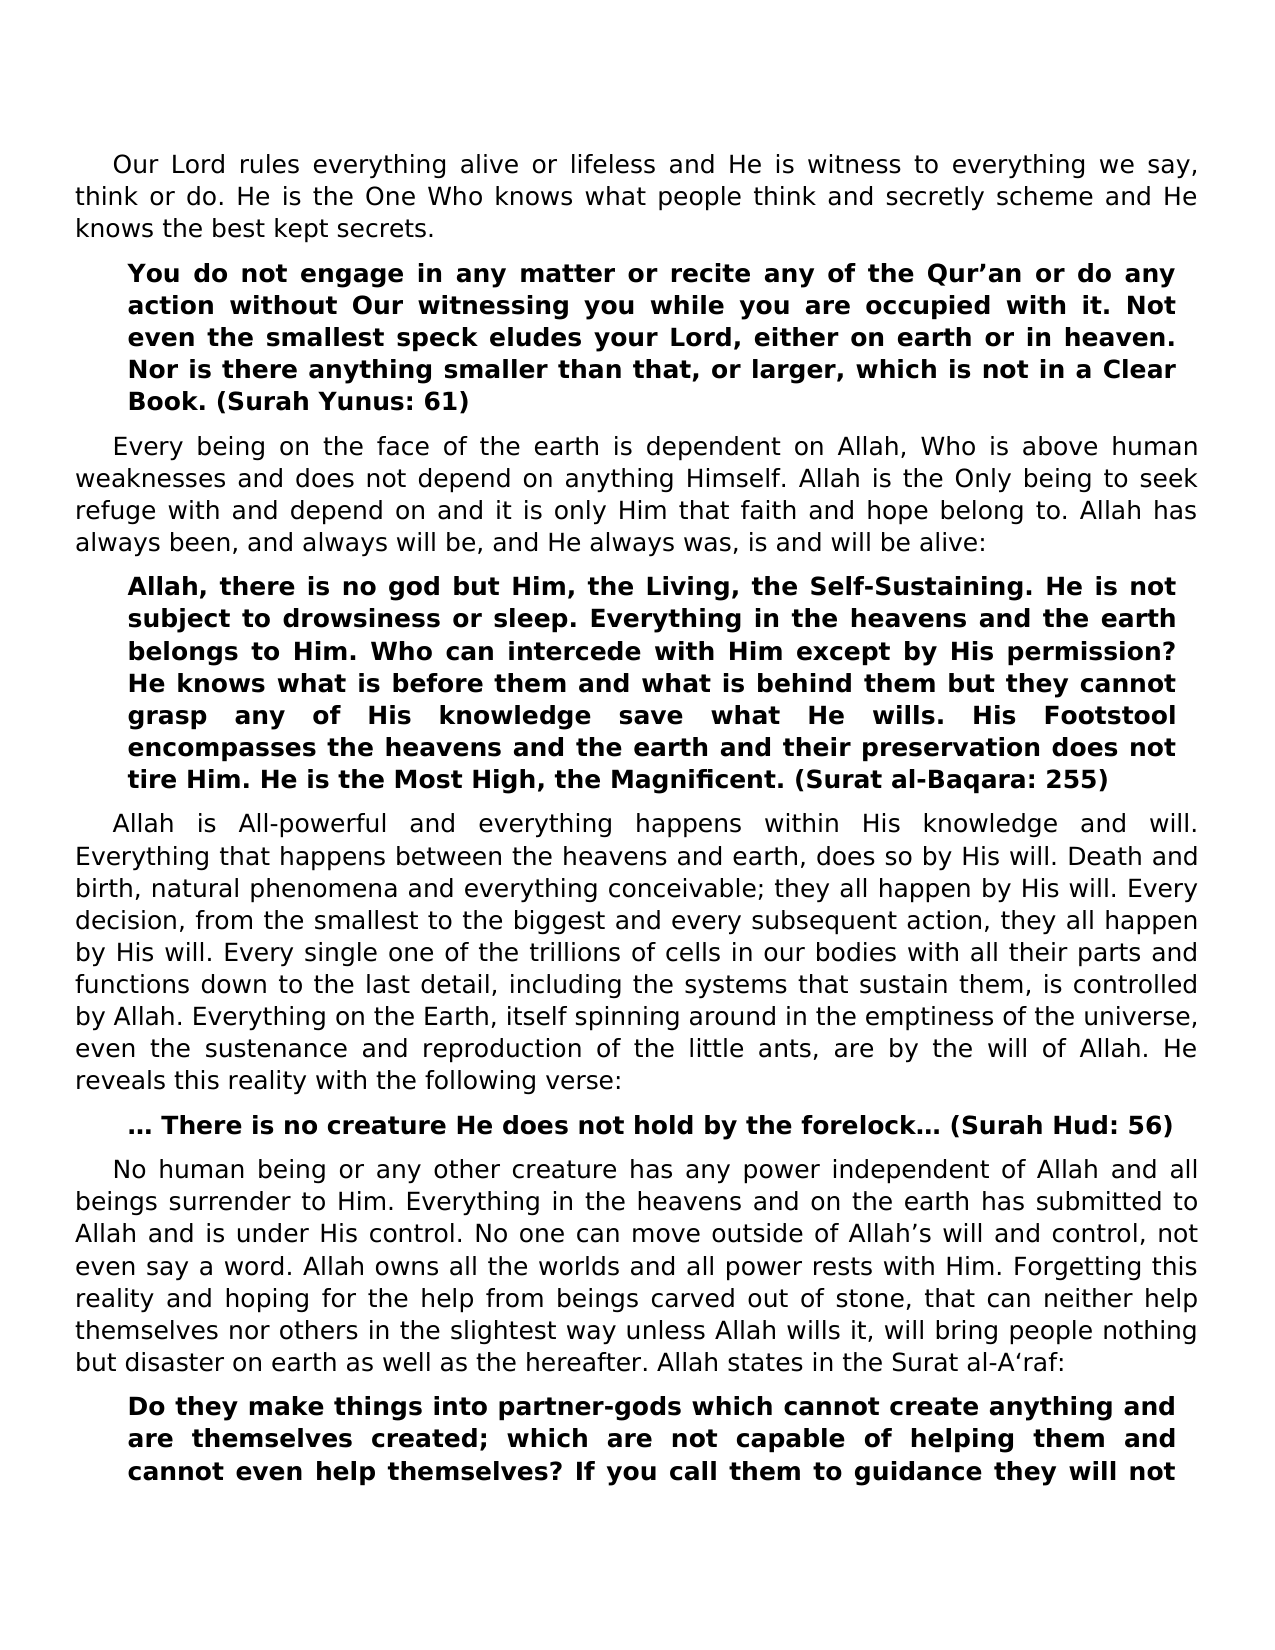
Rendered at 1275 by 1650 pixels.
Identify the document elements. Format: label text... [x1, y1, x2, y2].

text You do not engage in any matter or recite any of the Qur’an or do any action without Our witnessing you while you are occupied with it. Not even the smallest speck eludes your Lord, either on earth or in heaven. Nor is there anything smaller than that, or larger, which is not in a Clear Book. (Surah Yunus: 61) [127, 259, 1177, 416]
text Allah, there is no god but Him, the Living, the Self-Sustaining. He is not subject to drowsiness or sleep. Everything in the heavens and the earth belongs to Him. Who can intercede with Him except by His permission? He knows what is before them and what is behind them but they cannot grasp any of His knowledge save what He wills. His Footstool encompasses the heavens and the earth and their preservation does not tire Him. He is the Most High, the Magnificent. (Surat al-Baqara: 255) [127, 572, 1177, 794]
text Allah is All-powerful and everything happens within His knowledge and will. Everything that happens between the heavens and earth, does so by His will. Death and birth, natural phenomena and everything conceivable; they all happen by His will. Every decision, from the smallest to the biggest and every subsequent action, they all happen by His will. Every single one of the trillions of cells in our bodies with all their parts and functions down to the last detail, including the systems that sustain them, is controlled by Allah. Everything on the Earth, itself spinning around in the emptiness of the universe, even the sustenance and reproduction of the little ants, are by the will of Allah. He reveals this reality with the following verse: [75, 809, 1200, 1095]
text Every being on the face of the earth is dependent on Allah, Who is above human weaknesses and does not depend on anything Himself. Allah is the Only being to seek refuge with and depend on and it is only Him that faith and hope belong to. Allah has always been, and always will be, and He always was, is and will be alive: [75, 432, 1200, 557]
text … There is no creature He does not hold by the forelock… (Surah Hud: 56) [127, 1111, 1177, 1140]
text Do they make things into partner-gods which cannot create anything and are themselves created; which are not capable of helping them and cannot even help themselves? If you call them to guidance they will not [127, 1392, 1177, 1486]
text Our Lord rules everything alive or lifeless and He is witness to everything we say, think or do. He is the One Who knows what people think and secretly scheme and He knows the best kept secrets. [75, 150, 1200, 243]
text No human being or any other creature has any power independent of Allah and all beings surrender to Him. Everything in the heavens and on the earth has submitted to Allah and is under His control. No one can move outside of Allah’s will and control, not even say a word. Allah owns all the worlds and all power rests with Him. Forgetting this reality and hoping for the help from beings carved out of stone, that can neither help themselves nor others in the slightest way unless Allah wills it, will bring people nothing but disaster on earth as well as the hereafter. Allah states in the Surat al-A‘raf: [75, 1155, 1200, 1377]
